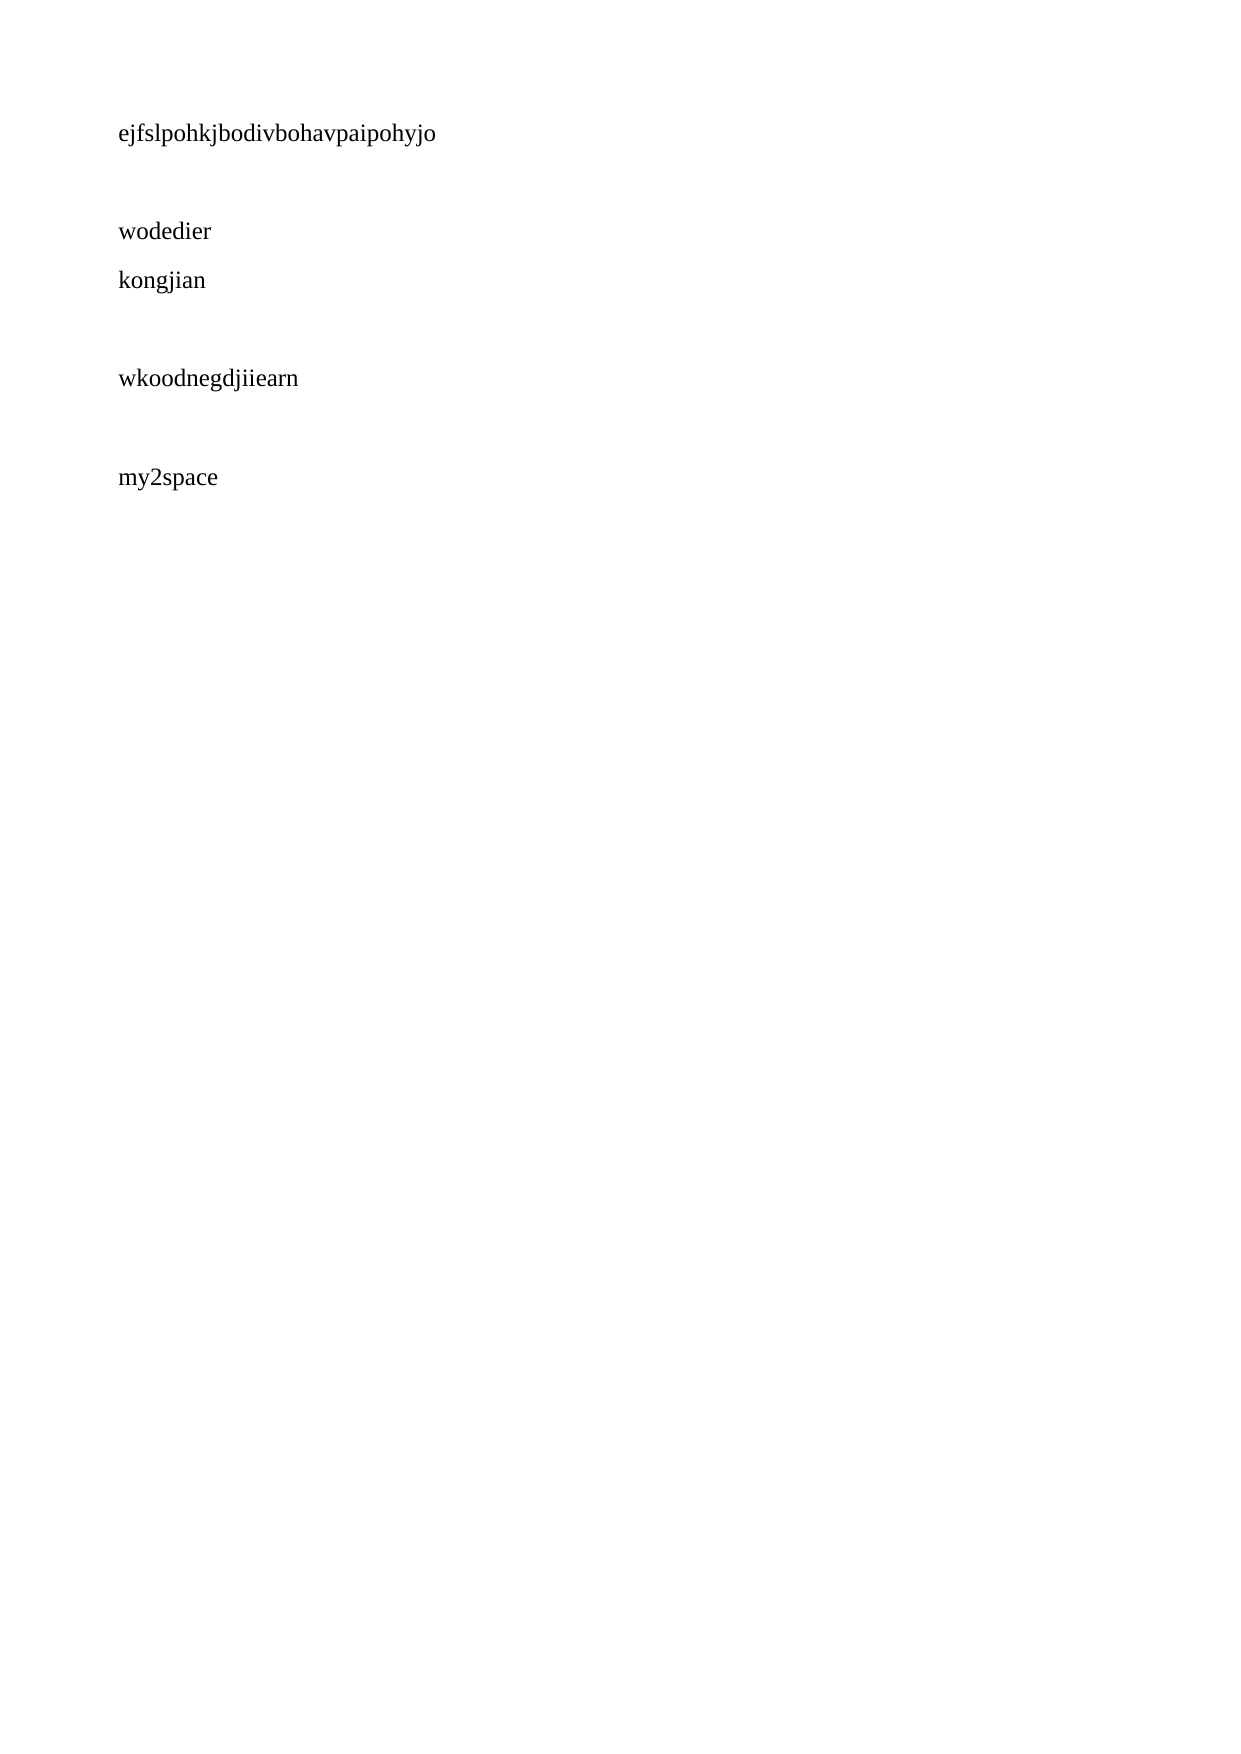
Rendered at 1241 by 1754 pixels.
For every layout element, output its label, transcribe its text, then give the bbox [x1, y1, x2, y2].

text kongjian [118, 265, 1122, 294]
text wodedier [118, 216, 1122, 245]
text ejfslpohkjbodivbohavpaipohyjo [118, 118, 1122, 147]
text wkoodnegdjiiearn [118, 363, 1122, 392]
text my2space [118, 462, 1122, 490]
